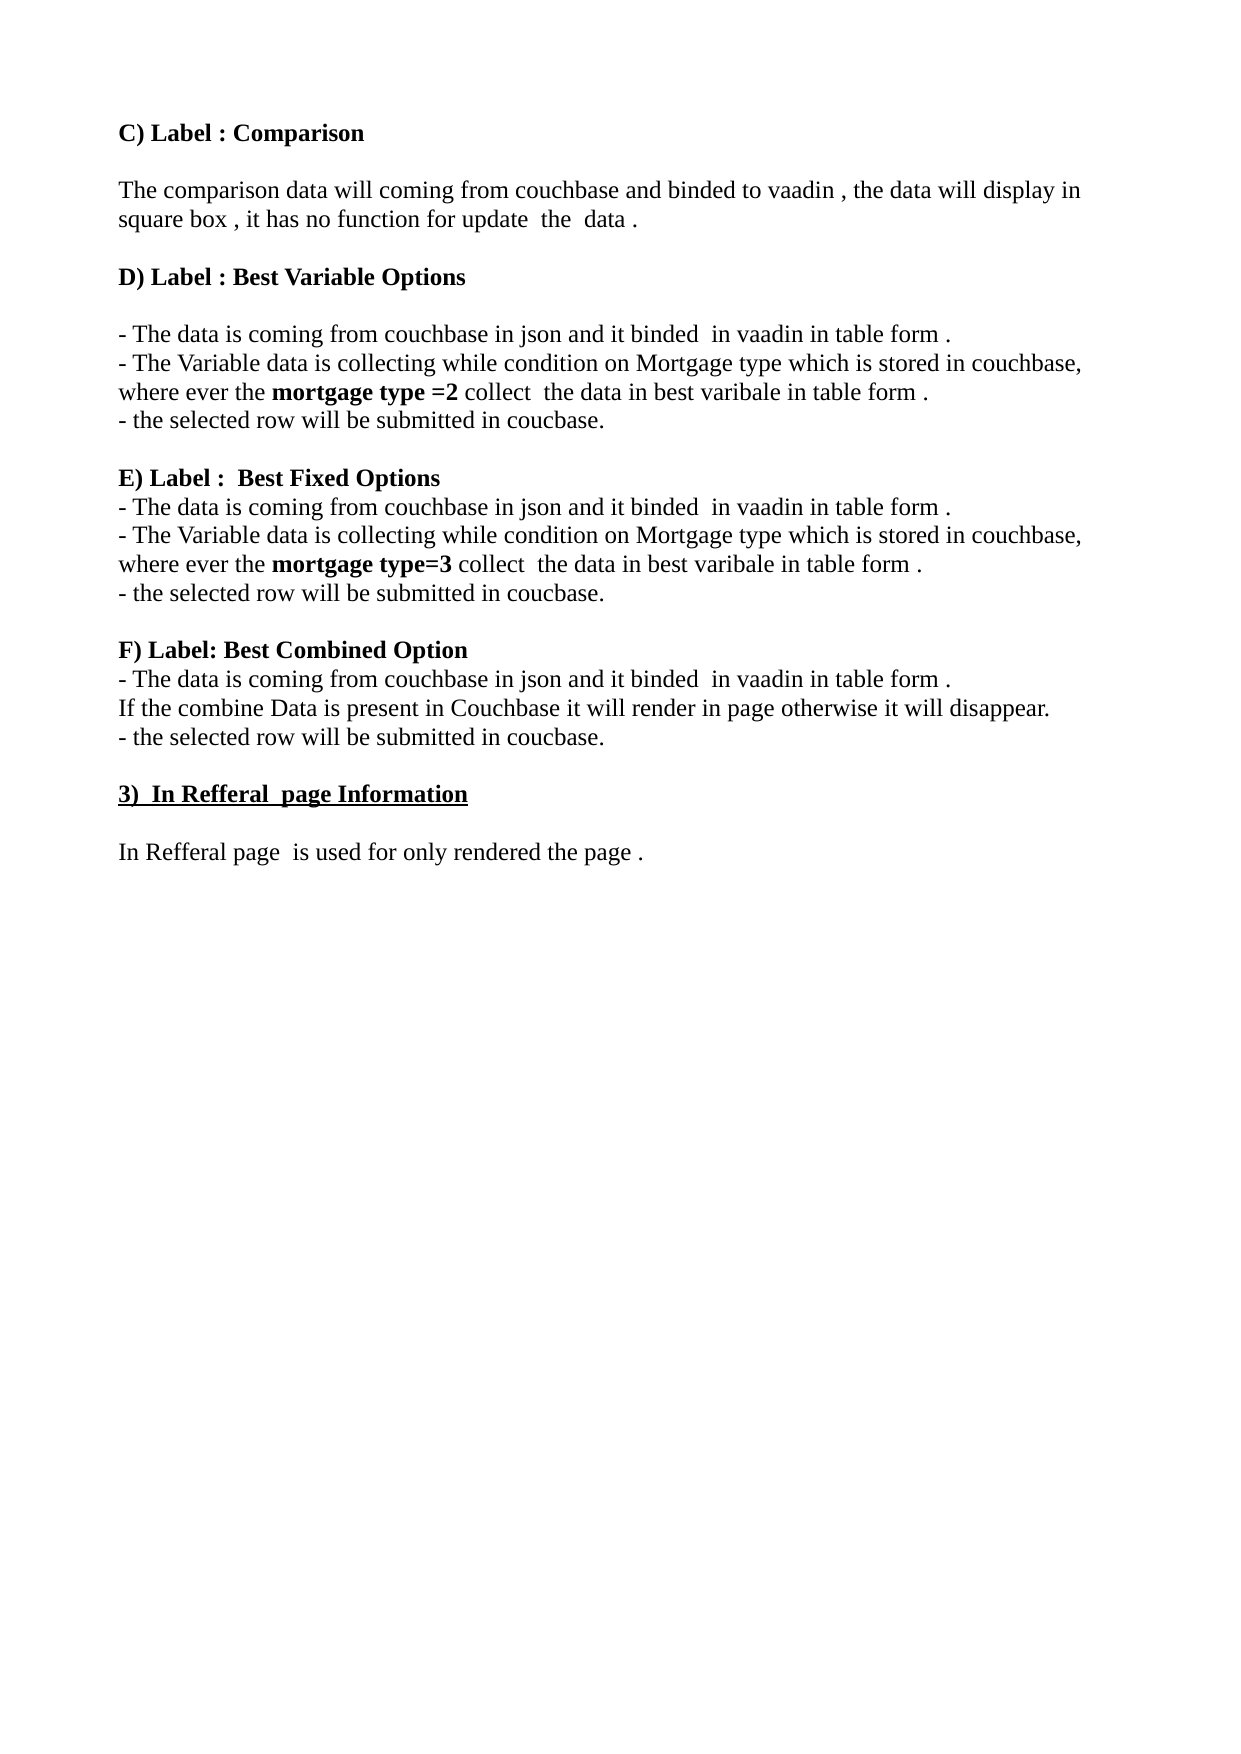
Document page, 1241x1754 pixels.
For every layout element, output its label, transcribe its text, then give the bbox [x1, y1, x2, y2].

text C) Label : Comparison [118, 118, 1122, 147]
text - The Variable data is collecting while condition on Mortgage type which is stored in couchbase, [118, 521, 1122, 549]
text - the selected row will be submitted in coucbase. [118, 578, 1122, 607]
text where ever the mortgage type =2 collect the data in best varibale in table form . [118, 377, 1122, 406]
text F) Label: Best Combined Option [118, 636, 1122, 664]
text - The data is coming from couchbase in json and it binded in vaadin in table form . [118, 664, 1122, 693]
text The comparison data will coming from couchbase and binded to vaadin , the data will display in square box , it has no function for update the data . [118, 176, 1122, 233]
text - The data is coming from couchbase in json and it binded in vaadin in table form . [118, 492, 1122, 521]
text - The Variable data is collecting while condition on Mortgage type which is stored in couchbase, [118, 348, 1122, 377]
text E) Label : Best Fixed Options [118, 463, 1122, 492]
text 3) In Refferal page Information [118, 779, 1122, 808]
text D) Label : Best Variable Options [118, 262, 1122, 291]
text If the combine Data is present in Couchbase it will render in page otherwise it will disappear. [118, 693, 1122, 722]
text - The data is coming from couchbase in json and it binded in vaadin in table form . [118, 319, 1122, 348]
text - the selected row will be submitted in coucbase. [118, 722, 1122, 751]
text In Refferal page is used for only rendered the page . [118, 837, 1122, 866]
text where ever the mortgage type=3 collect the data in best varibale in table form . [118, 549, 1122, 578]
text - the selected row will be submitted in coucbase. [118, 406, 1122, 434]
